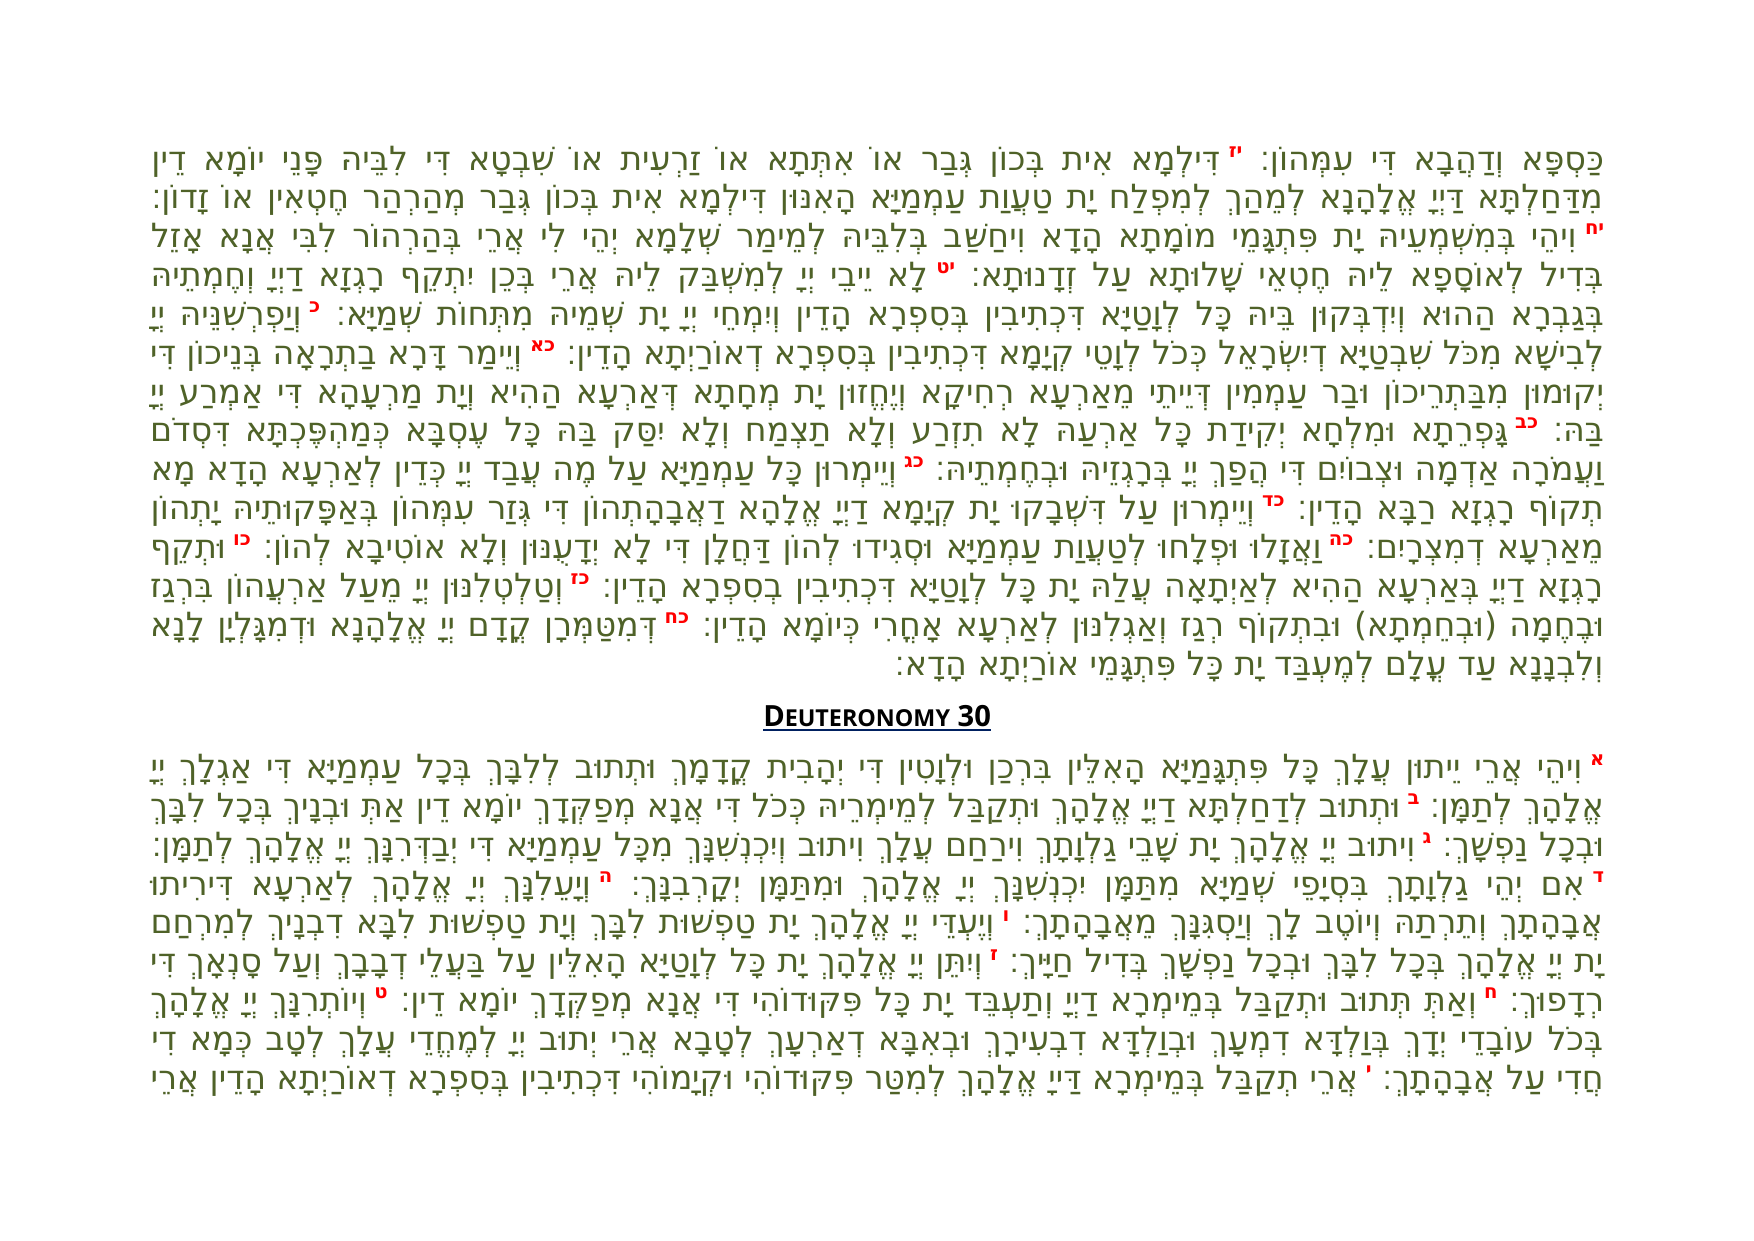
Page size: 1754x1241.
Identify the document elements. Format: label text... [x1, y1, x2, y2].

text Deuteronomy 30 [150, 695, 1604, 735]
text א וִיהֵי אֲרֵי יֵיתוּן עֲלָךְ כָּל פִּתְגָּמַיָּא הָאִלֵּין בִּרְכַן וּלְוָטִין דִּי יְהָבִית קֳדָמָךְ וּתְתוּב לְלִבָּךְ בְּכָל עַמְמַיָּא דִּי אַגְלָךְ יְיָ אֱלָהָךְ לְתַמָּן׃ ב וּתְתוּב לְדַחַלְתָּא דַיְיָ אֱלָהָךְ וּתְקַבַּל לְמֵימְרֵיהּ כְּכֹל דִּי אֲנָא מְפַקְּדָךְ יוֹמָא דֵין אַתְּ וּבְנָיךְ בְּכָל לִבָּךְ וּבְכָל נַפְשָׁךְ׃ ג וִיתוּב יְיָ אֱלָהָךְ יָת שָׁבֵי גַלְוָתָךְ וִירַחַם עֲלָךְ וִיתוּב וְיִכְנְשִׁנָּךְ מִכָּל עַמְמַיָּא דִּי יְבַדְּרִנָּךְ יְיָ אֱלָהָךְ לְתַמָּן׃ ד אִם יְהֵי גַלְוָתָךְ בִּסְיָפֵי שְׁמַיָּא מִתַּמָּן יִכְנְשִׁנָּךְ יְיָ אֱלָהָךְ וּמִתַּמָּן יְקָרְבִנָּךְ׃ ה וְיָעֵלִנָּךְ יְיָ אֱלָהָךְ לְאַרְעָא דִּירִיתוּ אֲבָהָתָךְ וְתֵרְתַהּ וְיוֹטֶב לָךְ וְיַסְגִּנָּךְ מֵאֲבָהָתָךְ׃ ו וְיֶעְדֵּי יְיָ אֱלָהָךְ יָת טַפְשׁוּת לִבָּךְ וְיָת טַפְשׁוּת לִבָּא דִבְנָיךְ לְמִרְחַם יָת יְיָ אֱלָהָךְ בְּכָל לִבָּךְ וּבְכָל נַפְשָׁךְ בְּדִיל חַיָּיךְ׃ ז וְיִתֵּן יְיָ אֱלָהָךְ יָת כָּל לְוָטַיָּא הָאִלֵּין עַל בַּעֲלֵי דְבָבָךְ וְעַל סָנְאָךְ דִּי רְדָפוּךְ׃ ח וְאַתְּ תְּתוּב וּתְקַבַּל בְּמֵימְרָא דַיְיָ וְתַעְבֵּד יָת כָּל פִּקּוּדוֹהִי דִּי אֲנָא מְפַקְּדָךְ יוֹמָא דֵין׃ ט וְיוֹתְרִנָּךְ יְיָ אֱלָהָךְ בְּכֹל עוֹבָדֵי יְדָךְ בְּוַלְדָּא דִמְעָךְ וּבְוַלְדָּא דִבְעִירָךְ וּבְאִבָּא דְאַרְעָךְ לְטָבָא אֲרֵי יְתוּב יְיָ לְמֶחֱדֵי עֲלָךְ לְטָב כְּמָא דִי חֲדִי עַל אֲבָהָתָךְ׃ י אֲרֵי תְקַבַּל בְּמֵימְרָא דַּייָ אֱלָהָךְ לְמִטַּר פִּקּוּדוֹהִי וּקְיָמוֹהִי דִּכְתִיבִין בְּסִפְרָא דְאוֹרַיְתָא הָדֵין אֲרֵי [150, 748, 1604, 1097]
text כַּסְפָּא וְדַהֲבָא דִּי עִמְּהוֹן׃ יז דִּילְמָא אִית בְּכוֹן גְּבַר אוֹ אִתְּתָא אוֹ זַרְעִית אוֹ שִׁבְטָא דִּי לִבֵּיהּ פָּנֵי יוֹמָא דֵין מִדַּחַלְתָּא דַּיְיָ אֱלָהָנָא לְמֵהַךְ לְמִפְלַח יָת טַעֲוַת עַמְמַיָּא הָאִנּוּן דִּילְמָא אִית בְּכוֹן גְּבַר מְהַרְהַר חֶטְאִין אוֹ זָדוֹן׃ יח וִיהֵי בְּמִשְׁמְעֵיהּ יָת פִּתְגָּמֵי מוֹמָתָא הָדָא וִיחַשַּׁב בְּלִבֵּיהּ לְמֵימַר שְׁלָמָא יְהֵי לִי אֲרֵי בְּהַרְהוֹר לִבִּי אֲנָא אָזֵל בְּדִיל לְאוֹסָפָא לֵיהּ חֶטְאֵי שָׁלוּתָא עַל זְדָנוּתָא׃ יט לָא יֵיבֵי יְיָ לְמִשְׁבַּק לֵיהּ אֲרֵי בְּכֵן יִתְקֵף רָגְזָא דַיְיָ וְחֶמְתֵיהּ בְּגַבְרָא הַהוּא וְיִדְבְּקוּן בֵּיהּ כָּל לְוָטַיָּא דִּכְתִיבִין בְּסִפְרָא הָדֵין וְיִמְחֵי יְיָ יָת שְׁמֵיהּ מִתְּחוֹת שְׁמַיָּא׃ כ וְיַפְרְשִׁנֵּיהּ יְיָ לְבִישָׁא מִכֹּל שִׁבְטַיָּא דְיִשְׂרָאֵל כְּכֹל לְוָטֵי קְיָמָא דִּכְתִיבִין בְּסִפְרָא דְאוֹרַיְתָא הָדֵין׃ כא וְיֵימַר דָּרָא בַתְרָאָה בְּנֵיכוֹן דִּי יְקוּמוּן מִבַּתְרֵיכוֹן וּבַר עַמְמִין דְּיֵיתֵי מֵאַרְעָא רְחִיקָא וְיֶחֱזוּן יָת מְחָתָא דְּאַרְעָא הַהִיא וְיָת מַרְעָהָא דִּי אַמְרַע יְיָ בַּהּ׃ כב גָּפְרֵתָא וּמִלְחָא יְקִידַת כָּל אַרְעַהּ לָא תִזְרַע וְלָא תַצְמַח וְלָא יִסַּק בַּהּ כָּל עֶסְבָּא כְּמַהְפֶּכְתָּא דִּסְדֹם וַעֲמֹרָה אַדְמָה וּצְבוֹיִם דִּי הֲפַךְ יְיָ בְּרָגְזֵיהּ וּבְחֶמְתֵיהּ׃ כג וְיֵימְרוּן כָּל עַמְמַיָּא עַל מֶה עֲבַד יְיָ כְּדֵין לְאַרְעָא הָדָא מָא תְקוֹף רָגְזָא רַבָּא הָדֵין׃ כד וְיֵימְרוּן עַל דִּשְׁבָקוּ יָת קְיָמָא דַיְיָ אֱלָהָא דַאֲבָהָתְהוֹן דִּי גְּזַר עִמְּהוֹן בְּאַפָּקוּתֵיהּ יָתְהוֹן מֵאַרְעָא דְמִצְרָיִם׃ כה וַאֲזָלוּ וּפְלָחוּ לְטַעֲוַת עַמְמַיָּא וּסְגִידוּ לְהוֹן דַּחֲלָן דִּי לָא יְדָעֻנּוּן וְלָא אוֹטִיבָא לְהוֹן׃ כו וּתְקֵף רָגְזָא דַיְיָ בְּאַרְעָא הַהִיא לְאַיְתָאָה עֲלַהּ יָת כָּל לְוָטַיָּא דִּכְתִיבִין בְסִפְרָא הָדֵין׃ כז וְטַלְטְלִנּוּן יְיָ מֵעַל אַרְעֲהוֹן בִּרְגַז וּבֶחֶמָה (וּבְחֵמְתָא) וּבִתְקוֹף רְגַז וְאַגְלִנּוּן לְאַרְעָא אָחֳרִי כְּיוֹמָא הָדֵין׃ כח דְּמִטַּמְּרָן קֳדָם יְיָ אֱלָהָנָא וּדְמִגָּלְיָן לָנָא וְלִבְנָנָא עַד עֳלָם לְמֶעְבַּד יָת כָּל פִּתְגָּמֵי אוֹרַיְתָא הָדָא׃ [150, 139, 1604, 683]
